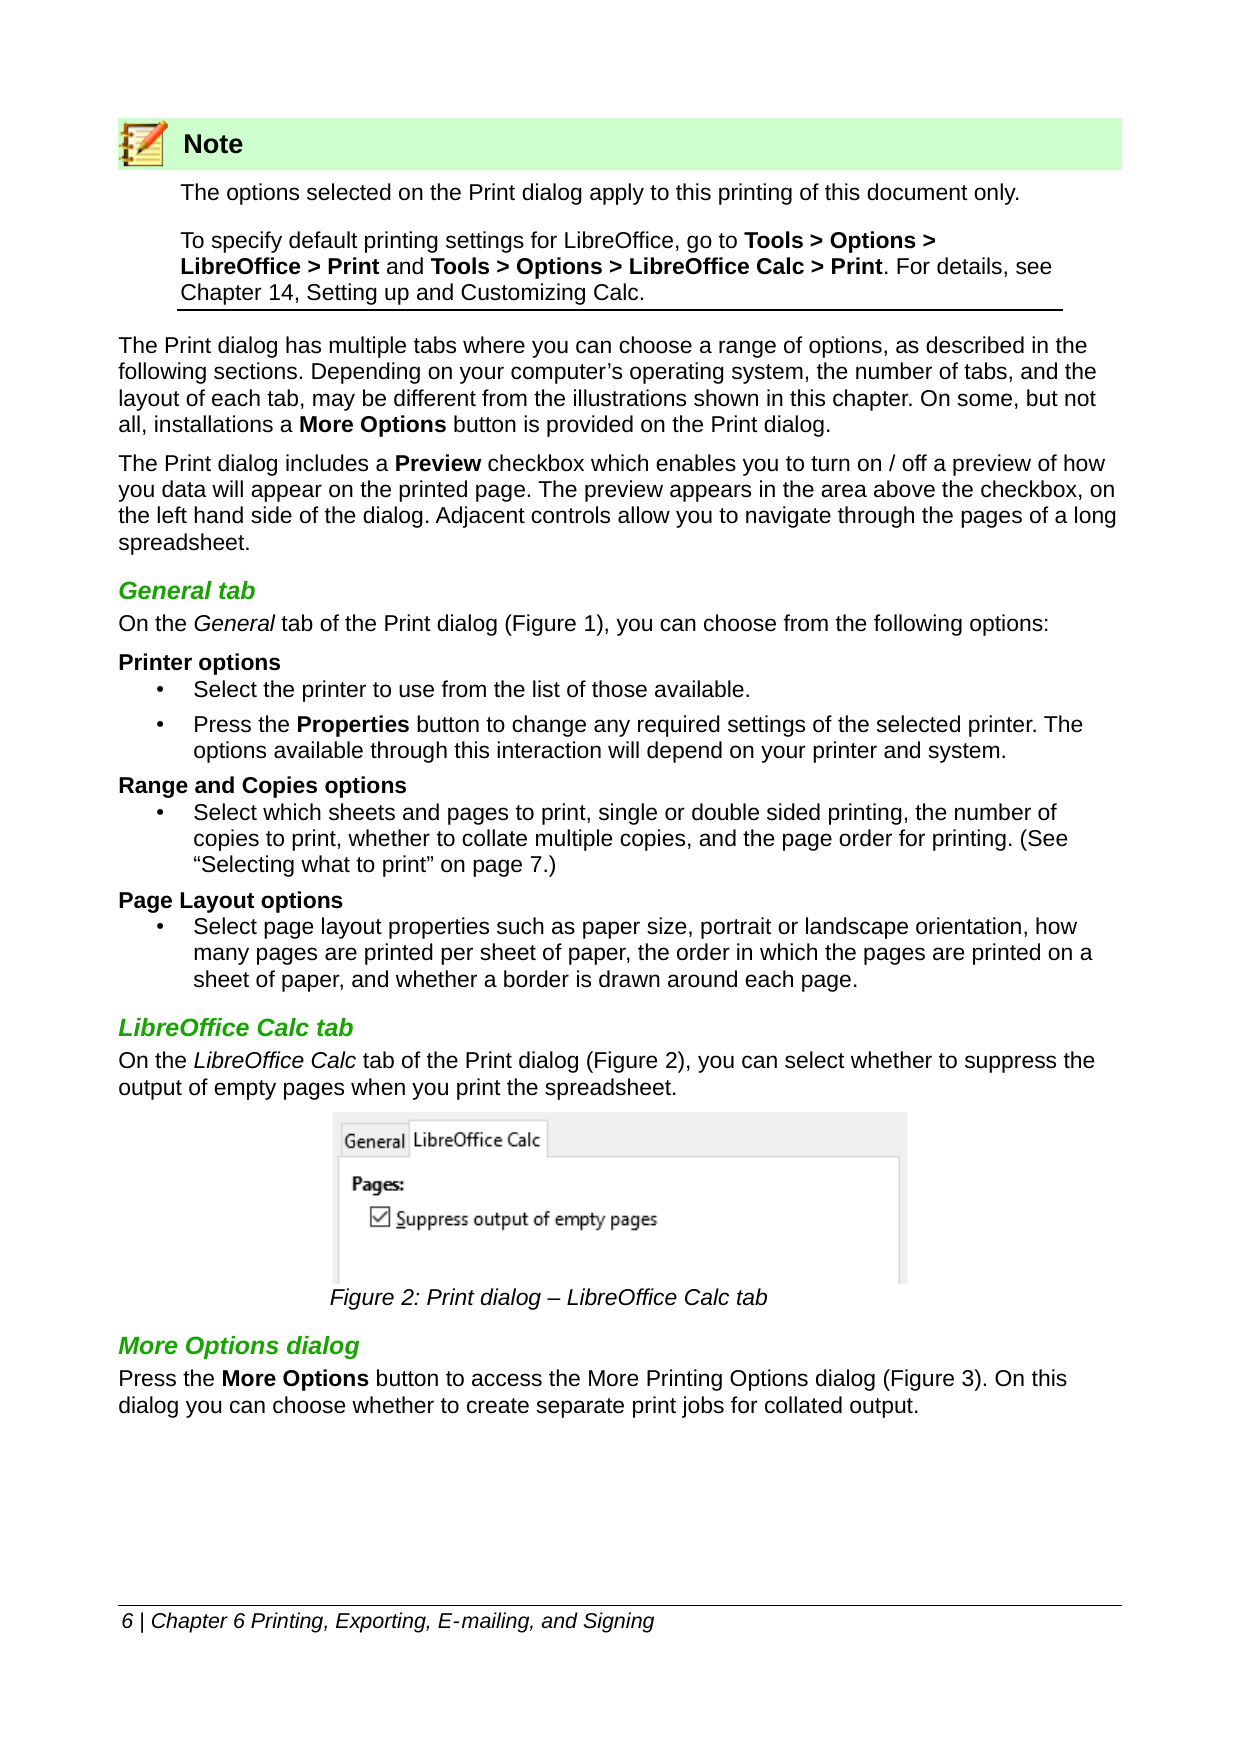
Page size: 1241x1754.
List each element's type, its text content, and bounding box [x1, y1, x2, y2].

text To specify default printing settings for LibreOffice, go to Tools > Options > LibreOffice > Print and Tools > Options > LibreOffice Calc > Print. For details, see Chapter 14, Setting up and Customizing Calc. [177, 223, 1063, 309]
text The options selected on the Print dialog apply to this printing of this document only. [177, 176, 1063, 206]
text On the LibreOffice Calc tab of the Print dialog (Figure 2), you can select whether to suppress the output of empty pages when you print the spreadsheet. [118, 1047, 1122, 1100]
text Page Layout options [118, 887, 1122, 913]
list Select page layout properties such as paper size, portrait or landscape orientation, how many pages are printed per sheet of paper, the order in which the pages are printed on a sheet of paper, and whether a border is drawn around each page. [156, 913, 1122, 992]
list Press the Properties button to change any required settings of the selected printer. The options available through this interaction will depend on your printer and system. [156, 711, 1122, 763]
list Select which sheets and pages to print, single or double sided printing, the number of copies to print, whether to collate multiple copies, and the page order for printing. (See “Selecting what to print” on page 7.) [156, 799, 1122, 878]
text Range and Copies options [118, 772, 1122, 799]
subtitle Note [118, 118, 1122, 170]
text Figure 2: Print dialog – LibreOffice Calc tab [329, 1113, 911, 1310]
picture [119, 119, 170, 170]
subtitle General tab [118, 576, 1122, 604]
text The Print dialog includes a Preview checkbox which enables you to turn on / off a preview of how you data will appear on the printed page. The preview appears in the area above the checkbox, on the left hand side of the dialog. Adjacent controls allow you to navigate through the pages of a long spreadsheet. [118, 450, 1122, 555]
list On the General tab of the Print dialog (Figure 1), you can choose from the following options: [118, 610, 1122, 637]
text Printer options [118, 649, 1122, 676]
list Select the printer to use from the list of those available. [156, 676, 1122, 702]
text The Print dialog has multiple tabs where you can choose a range of options, as described in the following sections. Depending on your computer’s operating system, the number of tabs, and the layout of each tab, may be different from the illustrations shown in this chapter. On some, but not all, installations a More Options button is provided on the Print dialog. [118, 332, 1122, 437]
text Press the More Options button to access the More Printing Options dialog (Figure 3). On this dialog you can choose whether to create separate print jobs for collated output. [118, 1365, 1122, 1418]
subtitle More Options dialog [118, 1331, 1122, 1359]
picture [332, 1112, 908, 1284]
subtitle LibreOffice Calc tab [118, 1013, 1122, 1041]
